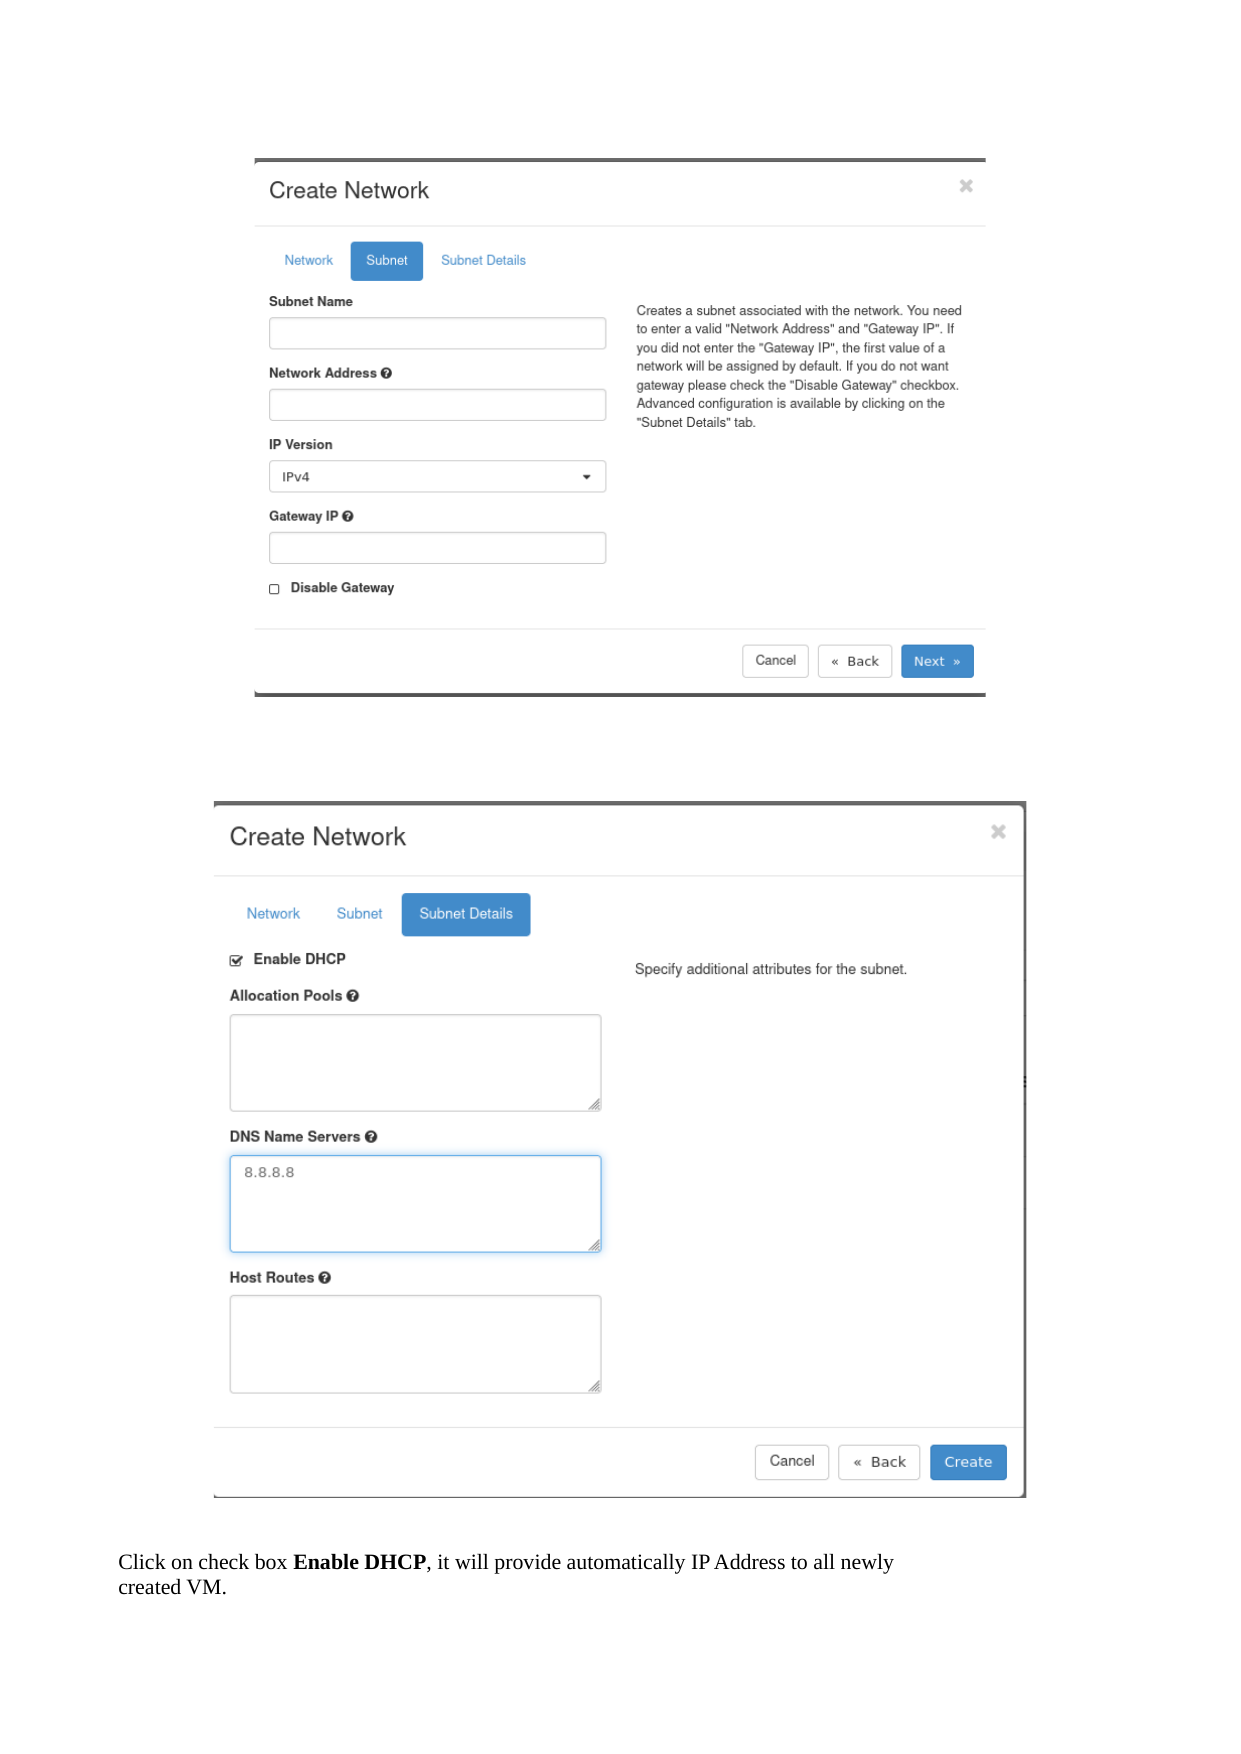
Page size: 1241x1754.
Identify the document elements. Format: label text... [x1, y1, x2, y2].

picture [254, 158, 986, 697]
picture [213, 801, 1027, 1498]
text Click on check box Enable DHCP, it will provide automatically IP Address to all newly created VM. [118, 1549, 930, 1599]
